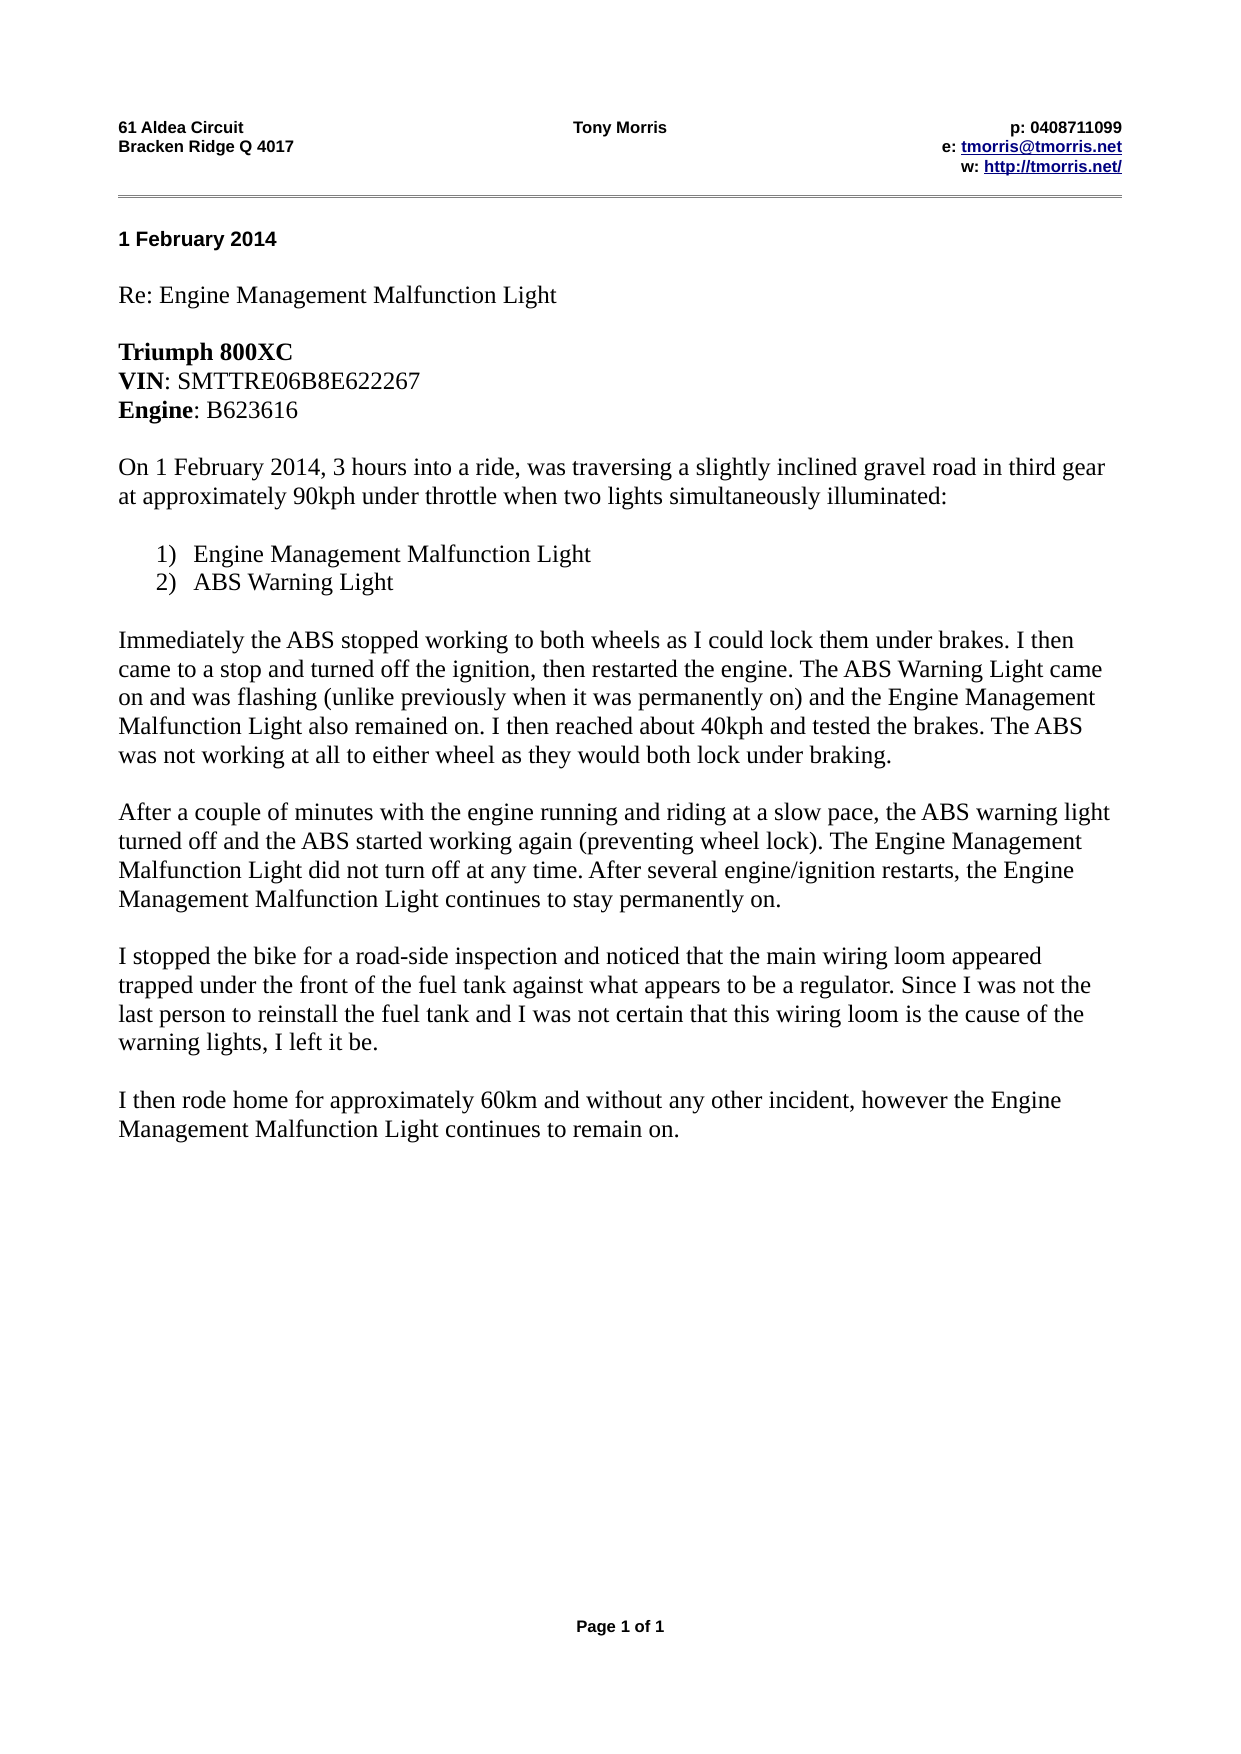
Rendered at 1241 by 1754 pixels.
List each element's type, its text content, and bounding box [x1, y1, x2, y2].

text VIN: SMTTRE06B8E622267 [118, 366, 1122, 395]
text On 1 February 2014, 3 hours into a ride, was traversing a slightly inclined gravel road in third gear at approximately 90kph under throttle when two lights simultaneously illuminated: [118, 452, 1122, 510]
text Engine: B623616 [118, 395, 1122, 424]
list Engine Management Malfunction Light [156, 539, 1122, 567]
text Immediately the ABS stopped working to both wheels as I could lock them under brakes. I then came to a stop and turned off the ignition, then restarted the engine. The ABS Warning Light came on and was flashing (unlike previously when it was permanently on) and the Engine Management Malfunction Light also remained on. I then reached about 40kph and tested the brakes. The ABS was not working at all to either wheel as they would both lock under braking. [118, 625, 1122, 769]
text I then rode home for approximately 60km and without any other incident, however the Engine Management Malfunction Light continues to remain on. [118, 1085, 1122, 1142]
text Re: Engine Management Malfunction Light [118, 280, 1122, 309]
text I stopped the bike for a road-side inspection and noticed that the main wiring loom appeared trapped under the front of the fuel tank against what appears to be a regulator. Since I was not the last person to reinstall the fuel tank and I was not certain that this wiring loom is the cause of the warning lights, I left it be. [118, 941, 1122, 1056]
text Triumph 800XC [118, 337, 1122, 366]
text After a couple of minutes with the engine running and riding at a slow pace, the ABS warning light turned off and the ABS started working again (preventing wheel lock). The Engine Management Malfunction Light did not turn off at any time. After several engine/ignition restarts, the Engine Management Malfunction Light continues to stay permanently on. [118, 797, 1122, 912]
list ABS Warning Light [156, 567, 1122, 596]
